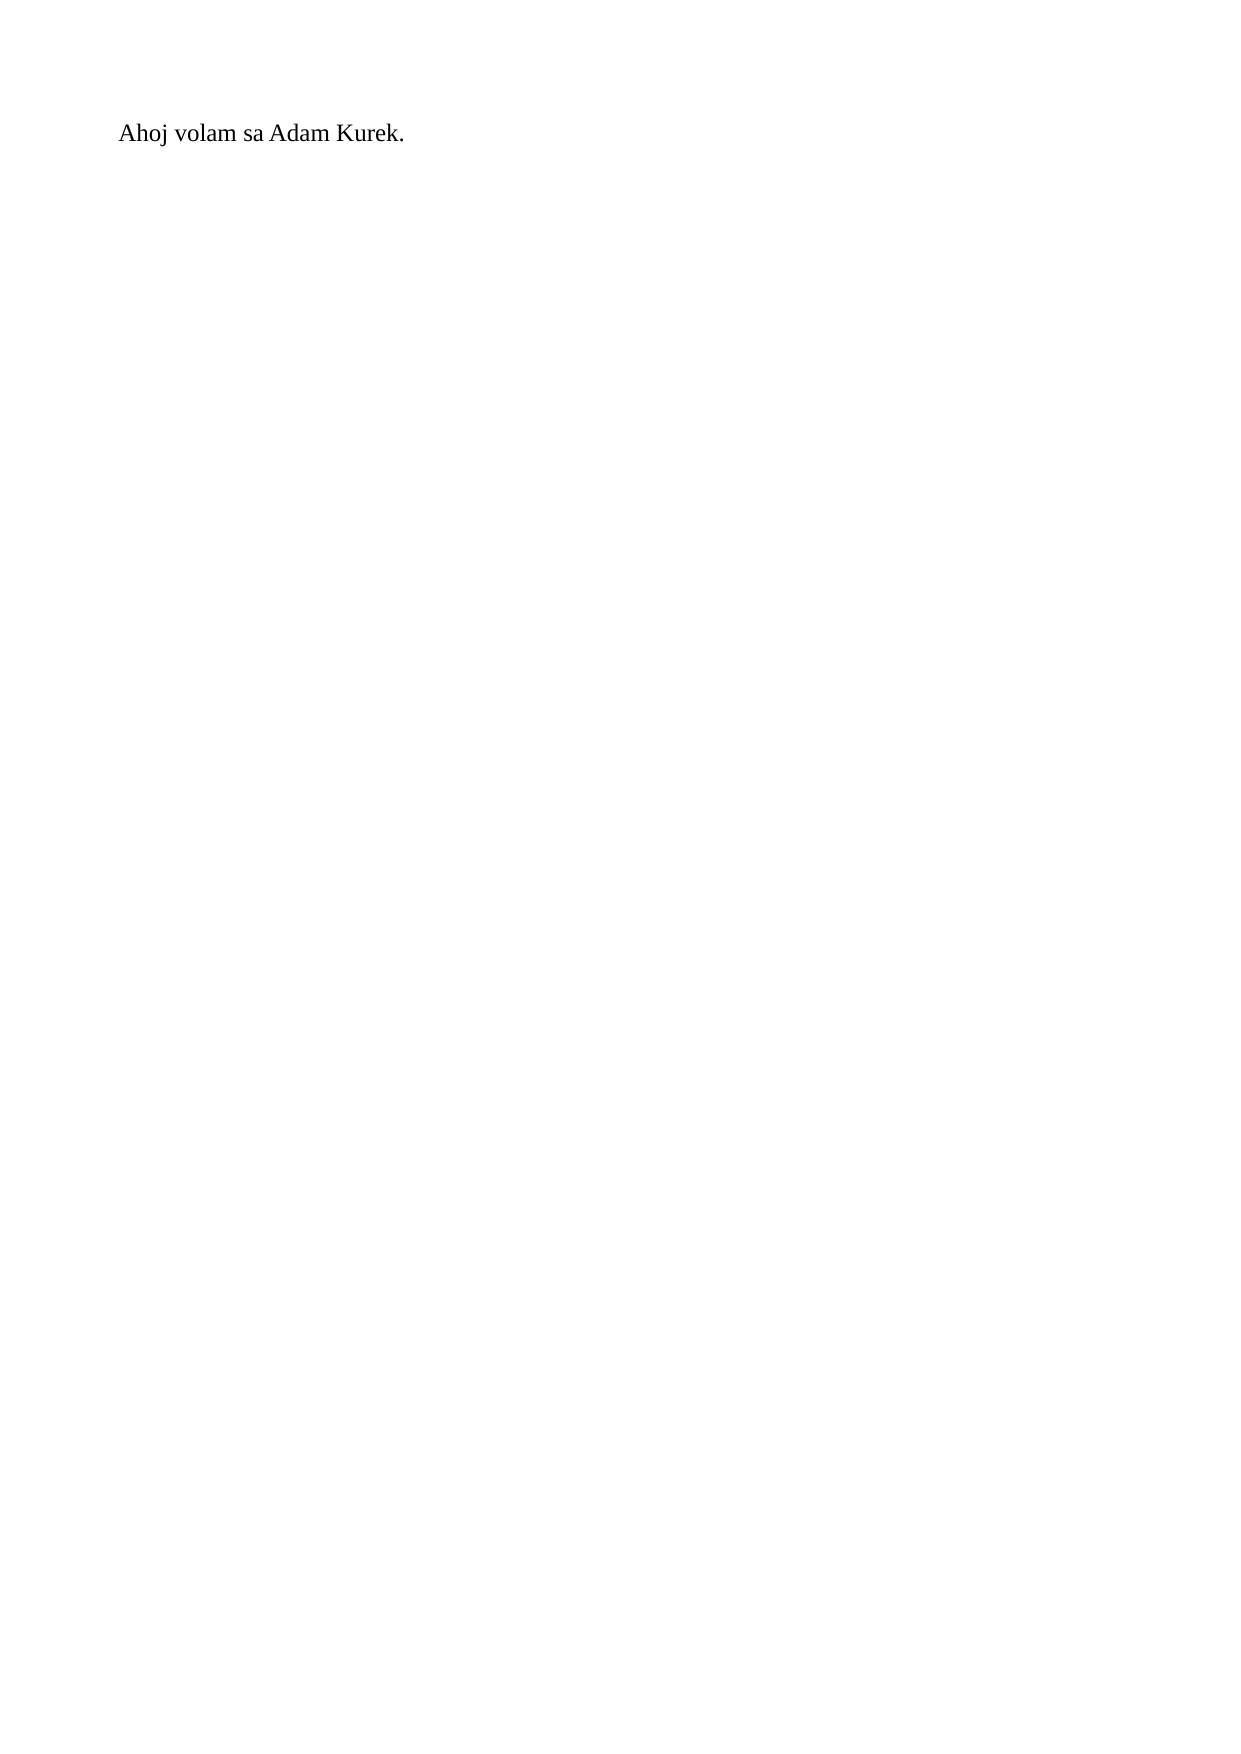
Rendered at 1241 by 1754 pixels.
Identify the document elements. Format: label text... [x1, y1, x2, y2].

text Ahoj volam sa Adam Kurek. [118, 118, 1122, 147]
